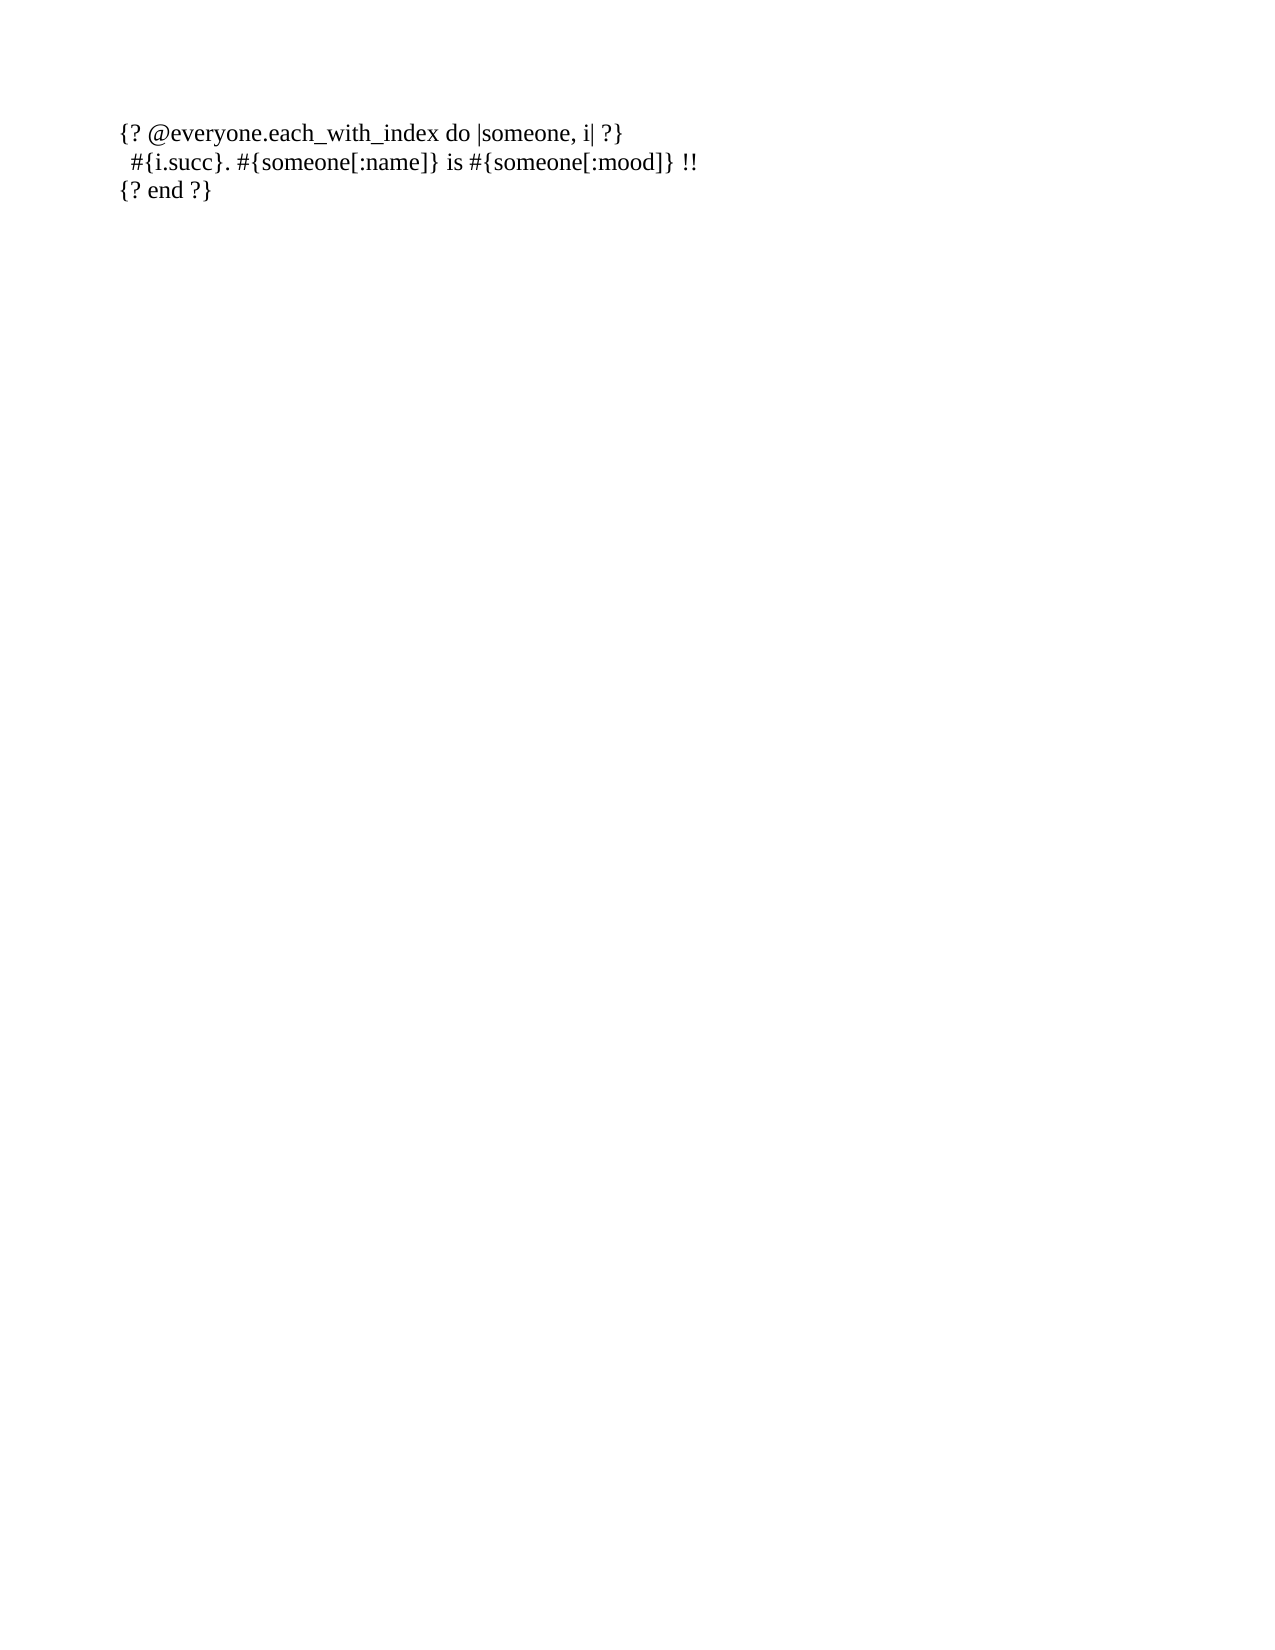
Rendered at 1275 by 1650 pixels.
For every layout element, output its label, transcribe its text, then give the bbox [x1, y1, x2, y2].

text #{i.succ}. #{someone[:name]} is #{someone[:mood]} !! [118, 147, 1157, 176]
text {? @everyone.each_with_index do |someone, i| ?} [118, 118, 1157, 147]
text {? end ?} [118, 176, 1157, 204]
